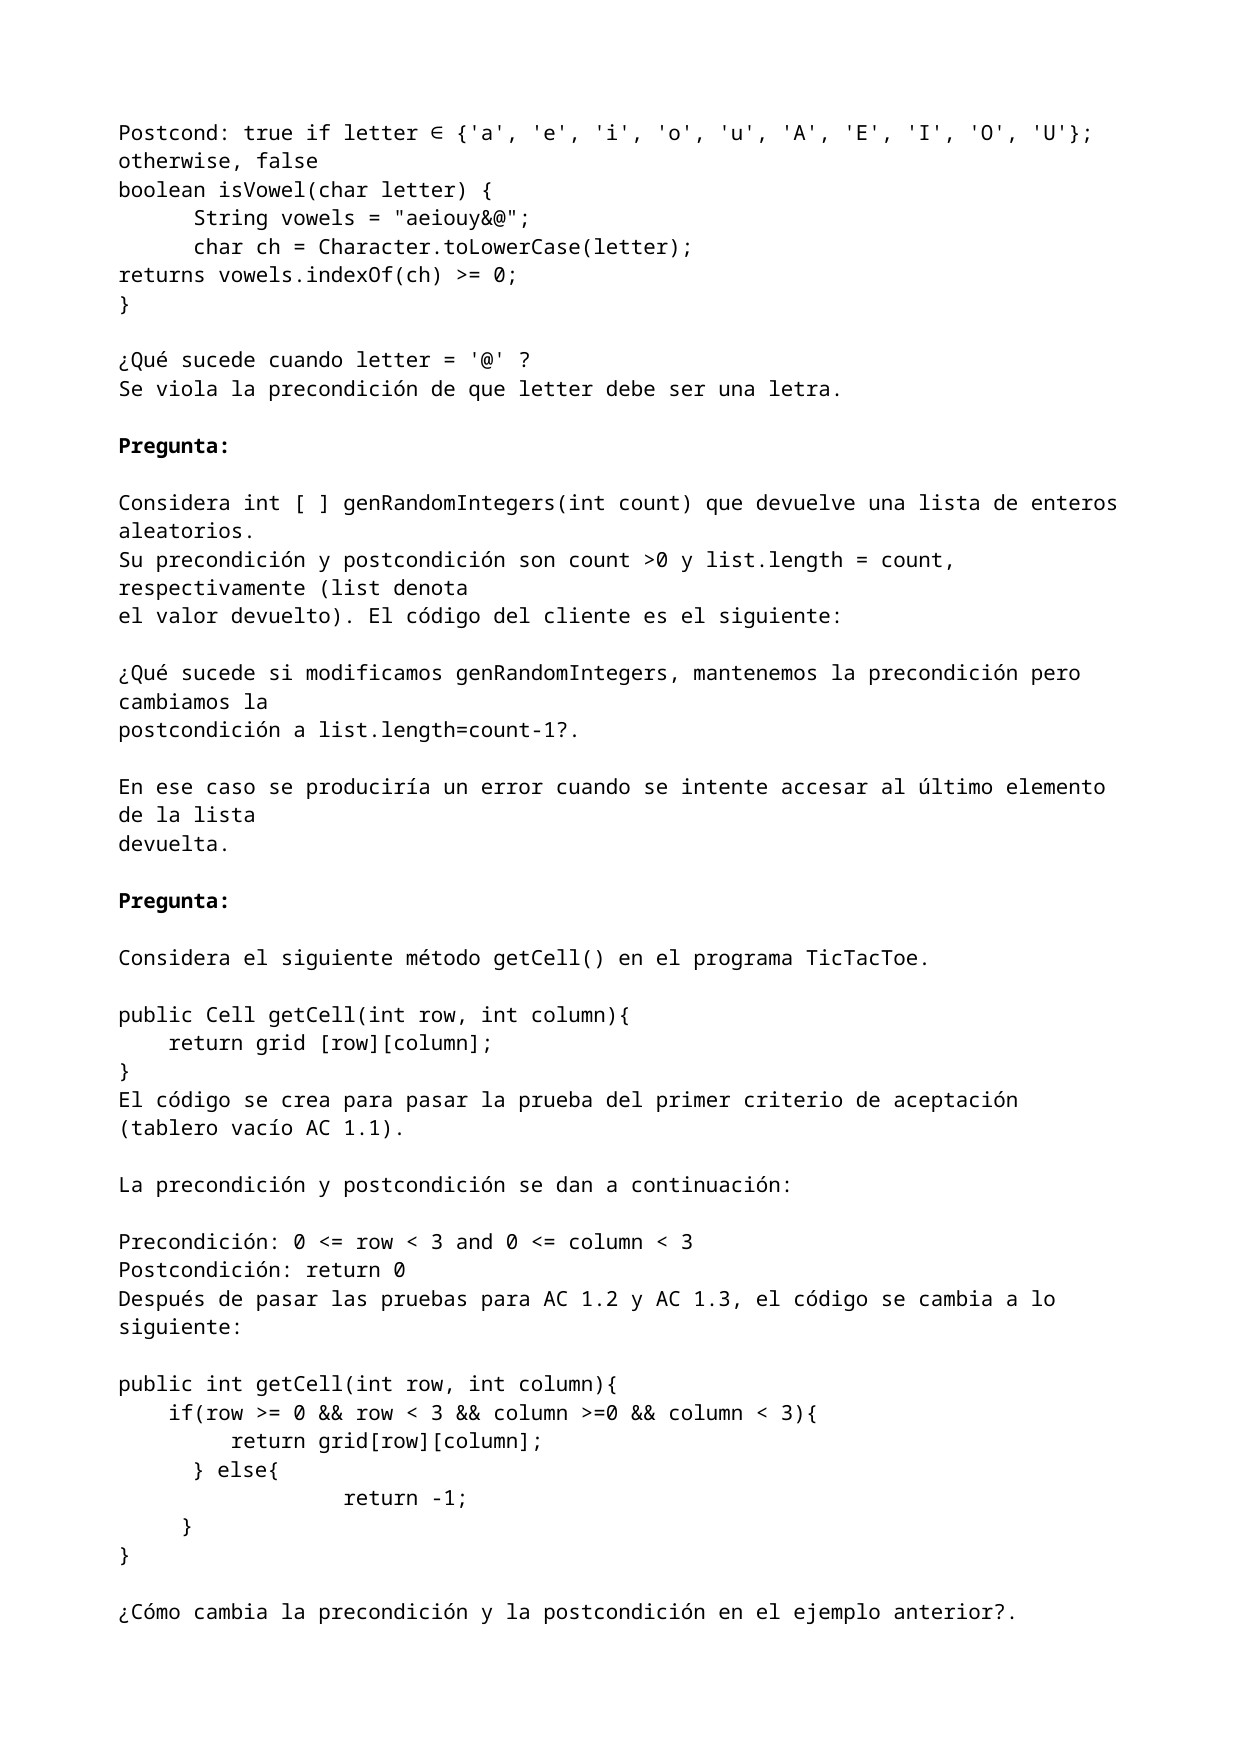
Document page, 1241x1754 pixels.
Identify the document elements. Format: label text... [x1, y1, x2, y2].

text public Cell getCell(int row, int column){ [118, 1000, 1122, 1028]
text public int getCell(int row, int column){ [118, 1369, 1122, 1398]
text Considera el siguiente método getCell() en el programa TicTacToe. [118, 943, 1122, 971]
text } [118, 1512, 1122, 1540]
text Postcond: true if letter ∈ {'a', 'e', 'i', 'o', 'u', 'A', 'E', 'I', 'O', 'U'}; otherwise, false [118, 118, 1122, 175]
text ¿Cómo cambia la precondición y la postcondición en el ejemplo anterior?. [118, 1597, 1122, 1625]
text La precondición y postcondición se dan a continuación: [118, 1170, 1122, 1199]
text char ch = Character.toLowerCase(letter); [118, 232, 1122, 260]
text returns vowels.indexOf(ch) >= 0; [118, 260, 1122, 289]
text Su precondición y postcondición son count >0 y list.length = count, respectivamente (list denota [118, 545, 1122, 602]
text Se viola la precondición de que letter debe ser una letra. [118, 374, 1122, 402]
text Precondición: 0 <= row < 3 and 0 <= column < 3 [118, 1227, 1122, 1256]
text Después de pasar las pruebas para AC 1.2 y AC 1.3, el código se cambia a lo siguiente: [118, 1284, 1122, 1341]
text } [118, 1057, 1122, 1085]
text el valor devuelto). El código del cliente es el siguiente: [118, 602, 1122, 630]
text postcondición a list.length=count-1?. [118, 715, 1122, 744]
text Pregunta: [118, 431, 1122, 459]
text boolean isVowel(char letter) { [118, 175, 1122, 203]
text Postcondición: return 0 [118, 1256, 1122, 1284]
text } [118, 289, 1122, 317]
text Pregunta: [118, 886, 1122, 914]
text return grid[row][column]; [118, 1426, 1122, 1455]
text ¿Qué sucede cuando letter = '@' ? [118, 346, 1122, 374]
text ¿Qué sucede si modificamos genRandomIntegers, mantenemos la precondición pero cambiamos la [118, 658, 1122, 715]
text devuelta. [118, 829, 1122, 857]
text return -1; [118, 1483, 1122, 1512]
text String vowels = "aeiouy&@"; [118, 203, 1122, 232]
text } else{ [118, 1455, 1122, 1483]
text } [118, 1540, 1122, 1568]
text if(row >= 0 && row < 3 && column >=0 && column < 3){ [118, 1398, 1122, 1426]
text En ese caso se produciría un error cuando se intente accesar al último elemento de la lista [118, 772, 1122, 829]
text Considera int [ ] genRandomIntegers(int count) que devuelve una lista de enteros aleatorios. [118, 488, 1122, 545]
text return grid [row][column]; [118, 1028, 1122, 1057]
text El código se crea para pasar la prueba del primer criterio de aceptación (tablero vacío AC 1.1). [118, 1085, 1122, 1142]
